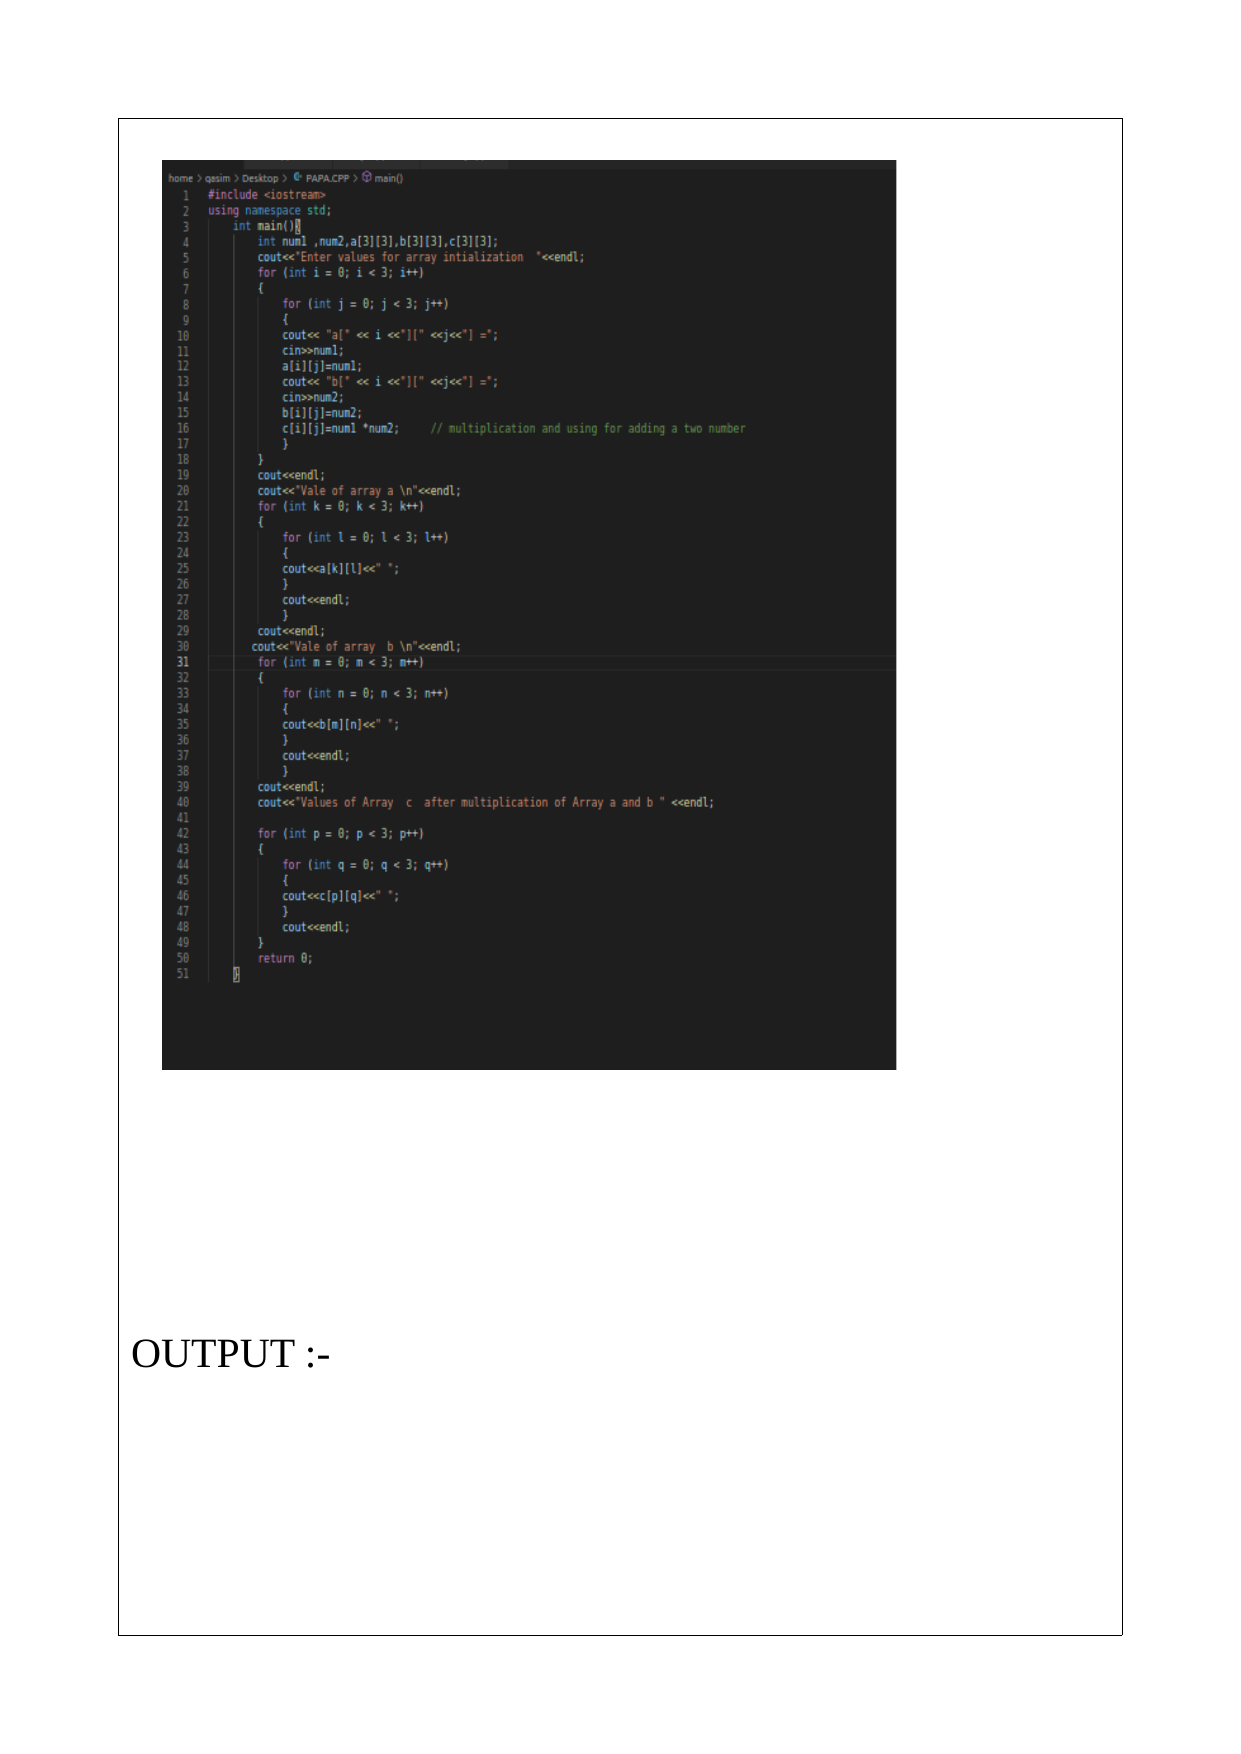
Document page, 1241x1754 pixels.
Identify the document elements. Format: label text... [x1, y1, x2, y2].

picture [162, 160, 455, 1070]
text OUTPUT :- [131, 1329, 1110, 1377]
